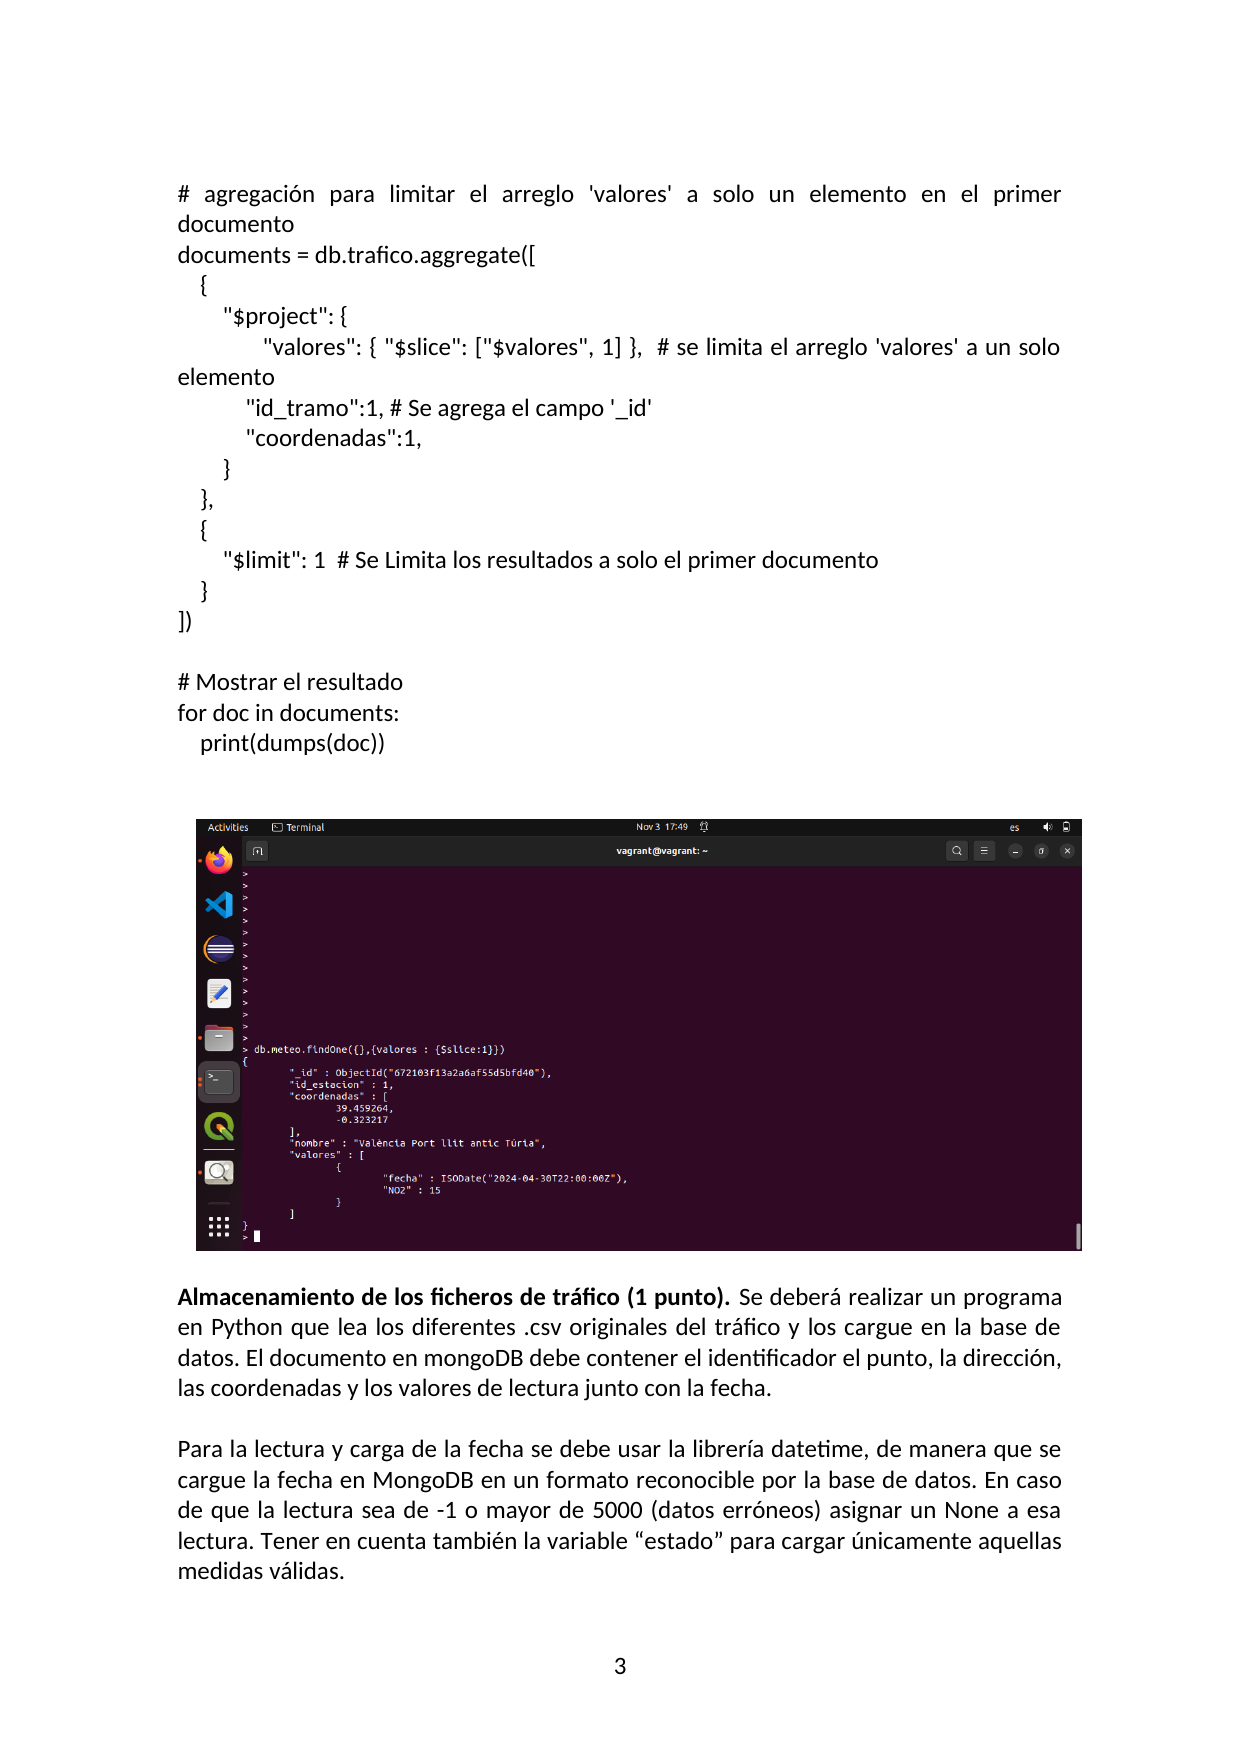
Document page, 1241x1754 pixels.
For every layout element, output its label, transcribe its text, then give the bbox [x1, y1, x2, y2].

text ]) [177, 605, 1063, 636]
text }, [177, 483, 1063, 514]
text } [177, 575, 1063, 605]
picture [196, 819, 1082, 1251]
text "id_tramo":1, # Se agrega el campo '_id' [177, 392, 1063, 422]
text # Mostrar el resultado [177, 666, 1063, 697]
text { [177, 270, 1063, 300]
text { [177, 514, 1063, 544]
text "$limit": 1 # Se Limita los resultados a solo el primer documento [177, 544, 1063, 575]
text } [177, 453, 1063, 483]
text "$project": { [177, 300, 1063, 331]
text "coordenadas":1, [177, 422, 1063, 453]
text Almacenamiento de los ficheros de tráfico (1 punto). Se deberá realizar un programa en Python que lea los diferentes .csv originales del tráfico y los cargue en la base de datos. El documento en mongoDB debe contener el identificador el punto, la dirección, las coordenadas y los valores de lectura junto con la fecha. [177, 1281, 1063, 1403]
text # agregación para limitar el arreglo 'valores' a solo un elemento en el primer documento [177, 178, 1063, 239]
text "valores": { "$slice": ["$valores", 1] }, # se limita el arreglo 'valores' a un solo elemento [177, 331, 1063, 392]
text print(dumps(doc)) [177, 727, 1063, 758]
text for doc in documents: [177, 697, 1063, 727]
text Para la lectura y carga de la fecha se debe usar la librería datetime, de manera que se cargue la fecha en MongoDB en un formato reconocible por la base de datos. En caso de que la lectura sea de -1 o mayor de 5000 (datos erróneos) asignar un None a esa lectura. Tener en cuenta también la variable “estado” para cargar únicamente aquellas medidas válidas. [177, 1433, 1063, 1586]
text documents = db.trafico.aggregate([ [177, 239, 1063, 270]
